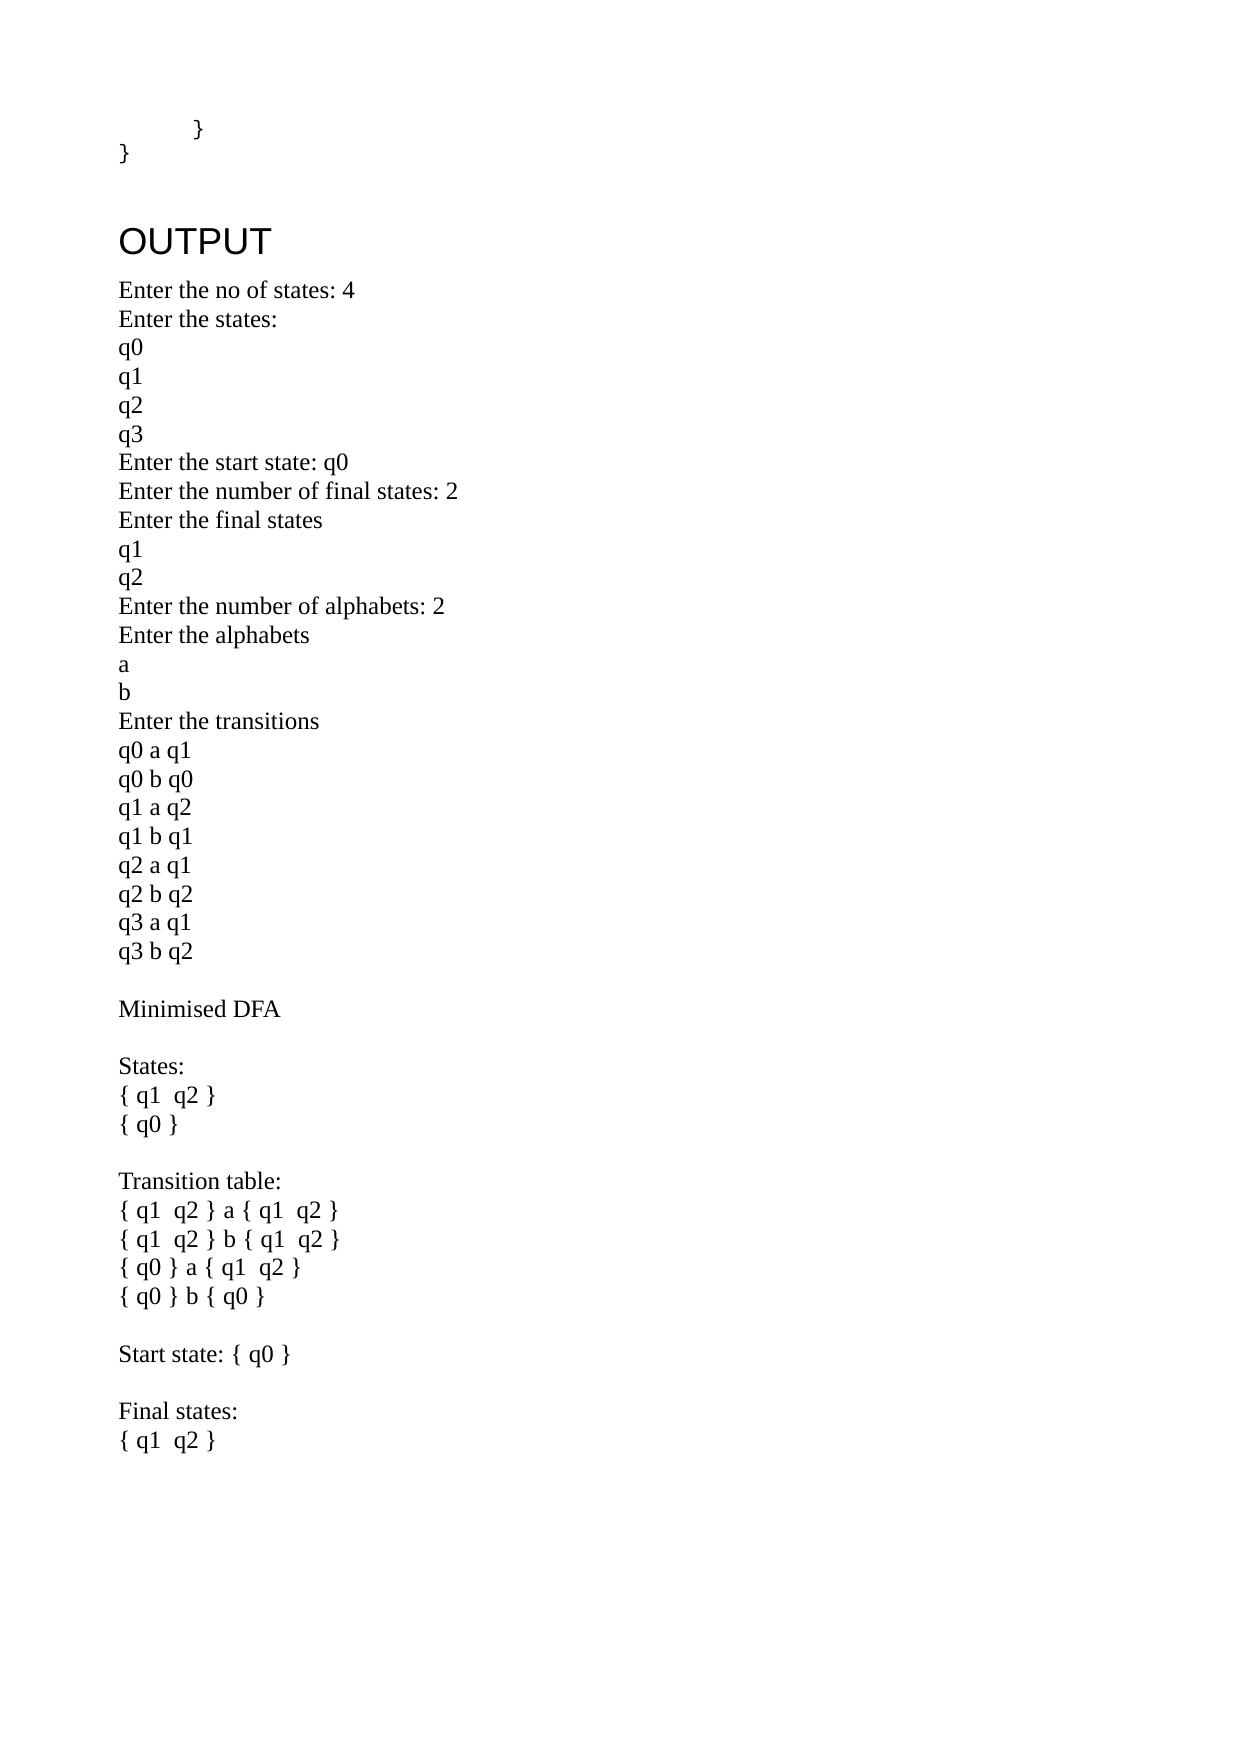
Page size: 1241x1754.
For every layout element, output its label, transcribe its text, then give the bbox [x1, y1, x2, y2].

text q3 [118, 419, 1122, 447]
subtitle OUTPUT [118, 219, 1122, 262]
text { q1 q2 } b { q1 q2 } [118, 1224, 1122, 1252]
text q3 b q2 [118, 936, 1122, 965]
text Enter the number of final states: 2 [118, 476, 1122, 505]
text q2 [118, 562, 1122, 591]
text Start state: { q0 } [118, 1339, 1122, 1367]
text { q0 } b { q0 } [118, 1281, 1122, 1310]
text Enter the alphabets [118, 620, 1122, 649]
text q2 a q1 [118, 850, 1122, 879]
text Enter the states: [118, 304, 1122, 332]
text q1 b q1 [118, 821, 1122, 850]
text q1 [118, 361, 1122, 390]
text Minimised DFA [118, 994, 1122, 1022]
text q1 a q2 [118, 792, 1122, 821]
text Transition table: [118, 1166, 1122, 1195]
text Final states: [118, 1396, 1122, 1425]
text q0 [118, 332, 1122, 361]
text Enter the number of alphabets: 2 [118, 591, 1122, 620]
text { q1 q2 } [118, 1425, 1122, 1454]
text Enter the transitions [118, 706, 1122, 735]
text b [118, 677, 1122, 706]
text } [118, 118, 1122, 142]
text q1 [118, 534, 1122, 562]
text q0 a q1 [118, 735, 1122, 764]
text } [118, 142, 1122, 165]
text Enter the no of states: 4 [118, 275, 1122, 304]
text Enter the final states [118, 505, 1122, 534]
text { q1 q2 } a { q1 q2 } [118, 1195, 1122, 1224]
text { q0 } [118, 1109, 1122, 1137]
text q2 b q2 [118, 879, 1122, 907]
text States: [118, 1051, 1122, 1080]
text Enter the start state: q0 [118, 447, 1122, 476]
text q0 b q0 [118, 764, 1122, 792]
text { q1 q2 } [118, 1080, 1122, 1109]
text { q0 } a { q1 q2 } [118, 1252, 1122, 1281]
text a [118, 649, 1122, 677]
text q2 [118, 390, 1122, 419]
text q3 a q1 [118, 907, 1122, 936]
